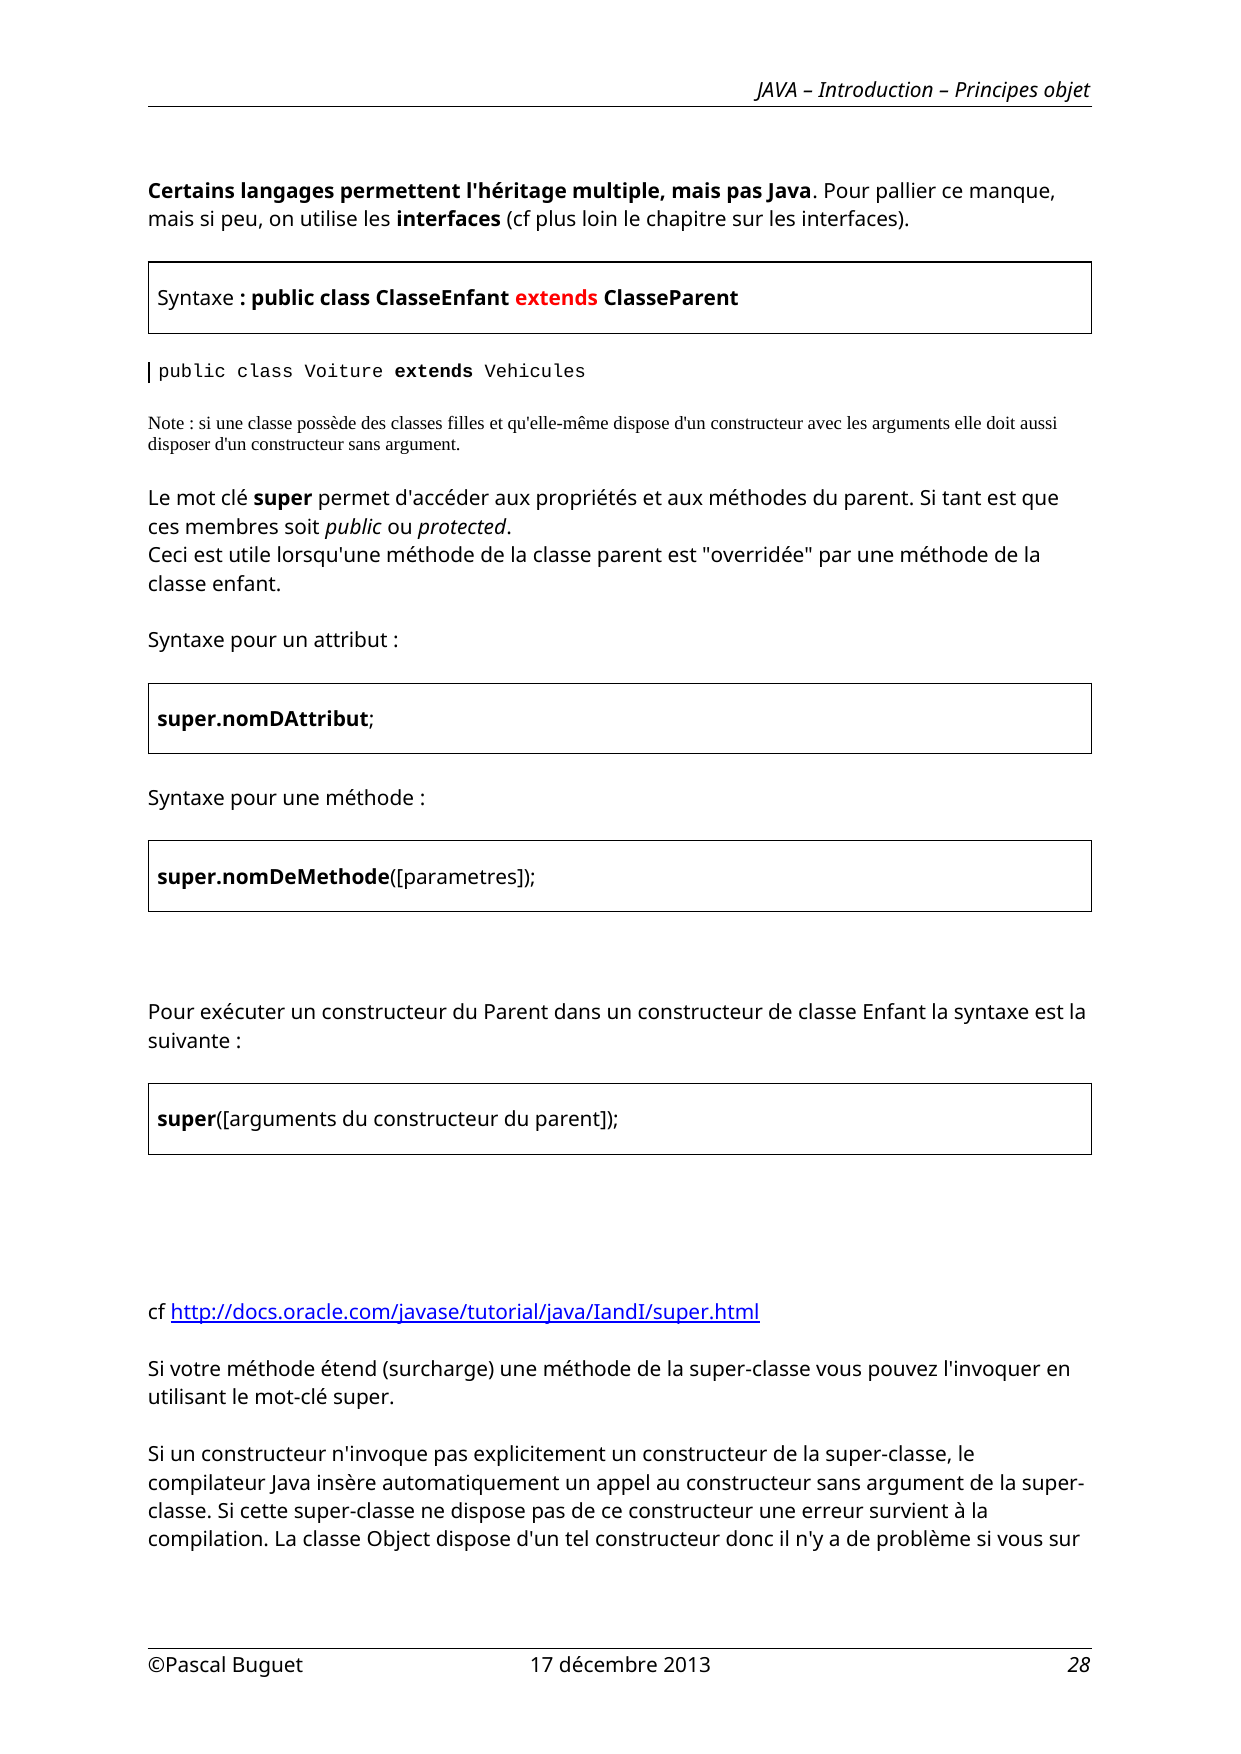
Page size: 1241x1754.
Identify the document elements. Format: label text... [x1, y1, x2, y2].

text Syntaxe pour une méthode : [148, 783, 1092, 811]
text Si un constructeur n'invoque pas explicitement un constructeur de la super-classe, le compilateur Java insère automatiquement un appel au constructeur sans argument de la super-classe. Si cette super-classe ne dispose pas de ce constructeur une erreur survient à la compilation. La classe Object dispose d'un tel constructeur donc il n'y a de problème si vous sur [148, 1439, 1092, 1553]
text cf http://docs.oracle.com/javase/tutorial/java/IandI/super.html [148, 1297, 1092, 1326]
text Le mot clé super permet d'accéder aux propriétés et aux méthodes du parent. Si tant est que ces membres soit public ou protected. [148, 483, 1092, 540]
text super.nomDAttribut; [149, 684, 1091, 753]
text Ceci est utile lorsqu'une méthode de la classe parent est "overridée" par une méthode de la classe enfant. [148, 540, 1092, 597]
text Certains langages permettent l'héritage multiple, mais pas Java. Pour pallier ce manque, mais si peu, on utilise les interfaces (cf plus loin le chapitre sur les interfaces). [148, 176, 1092, 233]
text Pour exécuter un constructeur du Parent dans un constructeur de classe Enfant la syntaxe est la suivante : [148, 997, 1092, 1054]
text super([arguments du constructeur du parent]); [149, 1084, 1091, 1154]
text super.nomDeMethode([parametres]); [149, 841, 1091, 911]
text Si votre méthode étend (surcharge) une méthode de la super-classe vous pouvez l'invoquer en utilisant le mot-clé super. [148, 1354, 1092, 1411]
text Note : si une classe possède des classes filles et qu'elle-même dispose d'un constructeur avec les arguments elle doit aussi disposer d'un constructeur sans argument. [148, 412, 1092, 455]
text public class Voiture extends Vehicules [150, 362, 1092, 383]
text Syntaxe pour un attribut : [148, 626, 1092, 654]
text Syntaxe : public class ClasseEnfant extends ClasseParent [149, 263, 1091, 333]
